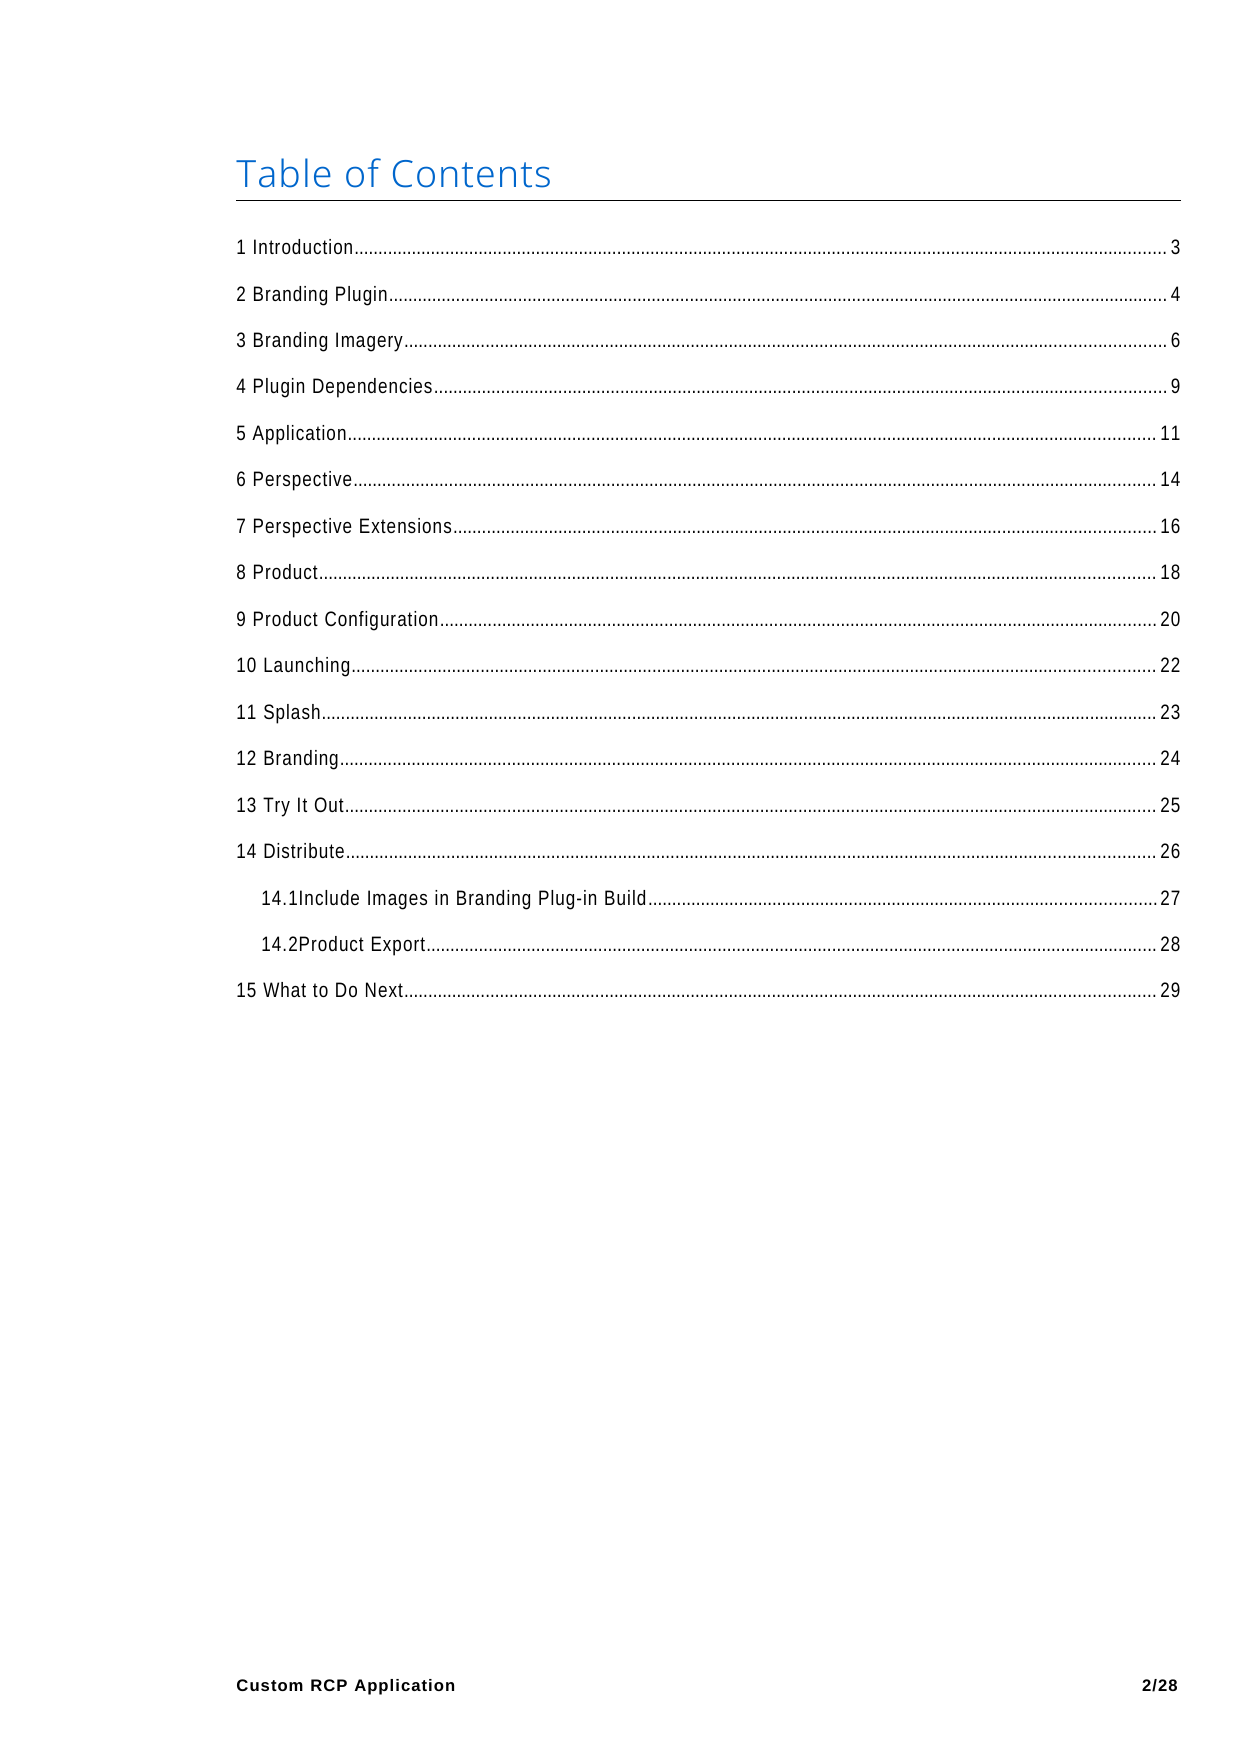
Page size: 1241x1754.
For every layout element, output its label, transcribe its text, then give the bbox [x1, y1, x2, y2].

text 10 Launching 22 [236, 653, 1181, 677]
text 4 Plugin Dependencies 9 [236, 374, 1181, 398]
text 14.1Include Images in Branding Plug-in Build 27 [261, 886, 1181, 909]
text 8 Product 18 [236, 560, 1181, 584]
text 7 Perspective Extensions 16 [236, 514, 1181, 538]
text 9 Product Configuration 20 [236, 607, 1181, 631]
text 14 Distribute 26 [236, 839, 1181, 863]
text 15 What to Do Next 29 [236, 978, 1181, 1002]
title Table of Contents [236, 147, 1181, 200]
text 2 Branding Plugin 4 [236, 282, 1181, 306]
text 11 Splash 23 [236, 700, 1181, 724]
text 6 Perspective 14 [236, 467, 1181, 491]
text 5 Application 11 [236, 421, 1181, 445]
text 14.2Product Export 28 [261, 932, 1181, 956]
text 13 Try It Out 25 [236, 793, 1181, 817]
text 1 Introduction 3 [236, 235, 1181, 259]
text 3 Branding Imagery 6 [236, 328, 1181, 352]
text 12 Branding 24 [236, 746, 1181, 770]
